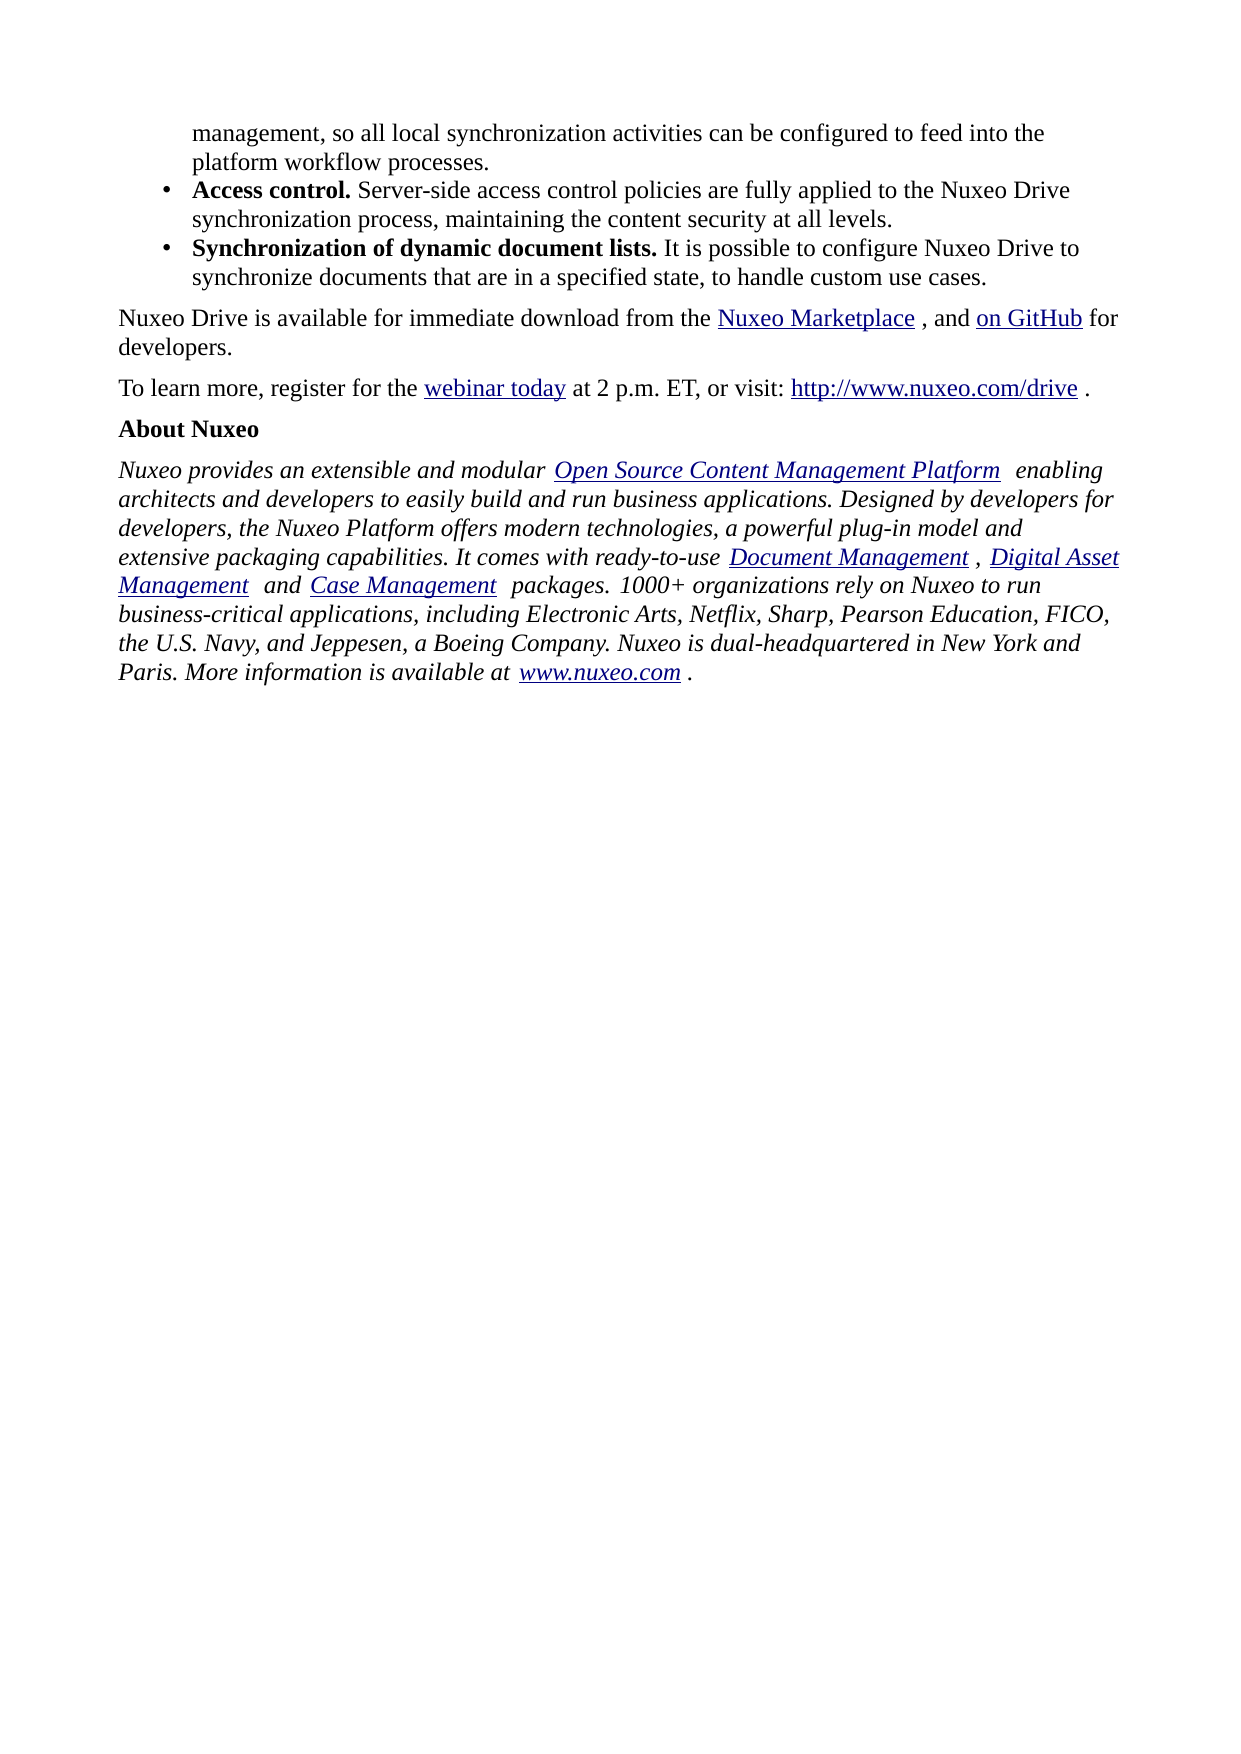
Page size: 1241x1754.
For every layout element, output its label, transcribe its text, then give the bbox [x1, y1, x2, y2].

text Nuxeo provides an extensible and modular Open Source Content Management Platform enabling architects and developers to easily build and run business applications. Designed by developers for developers, the Nuxeo Platform offers modern technologies, a powerful plug-in model and extensive packaging capabilities. It comes with ready-to-use Document Management , Digital Asset Management and Case Management packages. 1000+ organizations rely on Nuxeo to run business-critical applications, including Electronic Arts, Netflix, Sharp, Pearson Education, FICO, the U.S. Navy, and Jeppesen, a Boeing Company. Nuxeo is dual-headquartered in New York and Paris. More information is available at www.nuxeo.com . [118, 456, 1122, 686]
text About Nuxeo [118, 414, 1122, 443]
list management, so all local synchronization activities can be configured to feed into the platform workflow processes. [162, 118, 1122, 176]
text To learn more, register for the webinar today at 2 p.m. ET, or visit: http://www.nuxeo.com/drive . [118, 373, 1122, 402]
text Nuxeo Drive is available for immediate download from the Nuxeo Marketplace , and on GitHub for developers. [118, 303, 1122, 361]
list Synchronization of dynamic document lists. It is possible to configure Nuxeo Drive to synchronize documents that are in a specified state, to handle custom use cases. [162, 233, 1122, 291]
list Access control. Server-side access control policies are fully applied to the Nuxeo Drive synchronization process, maintaining the content security at all levels. [162, 176, 1122, 233]
